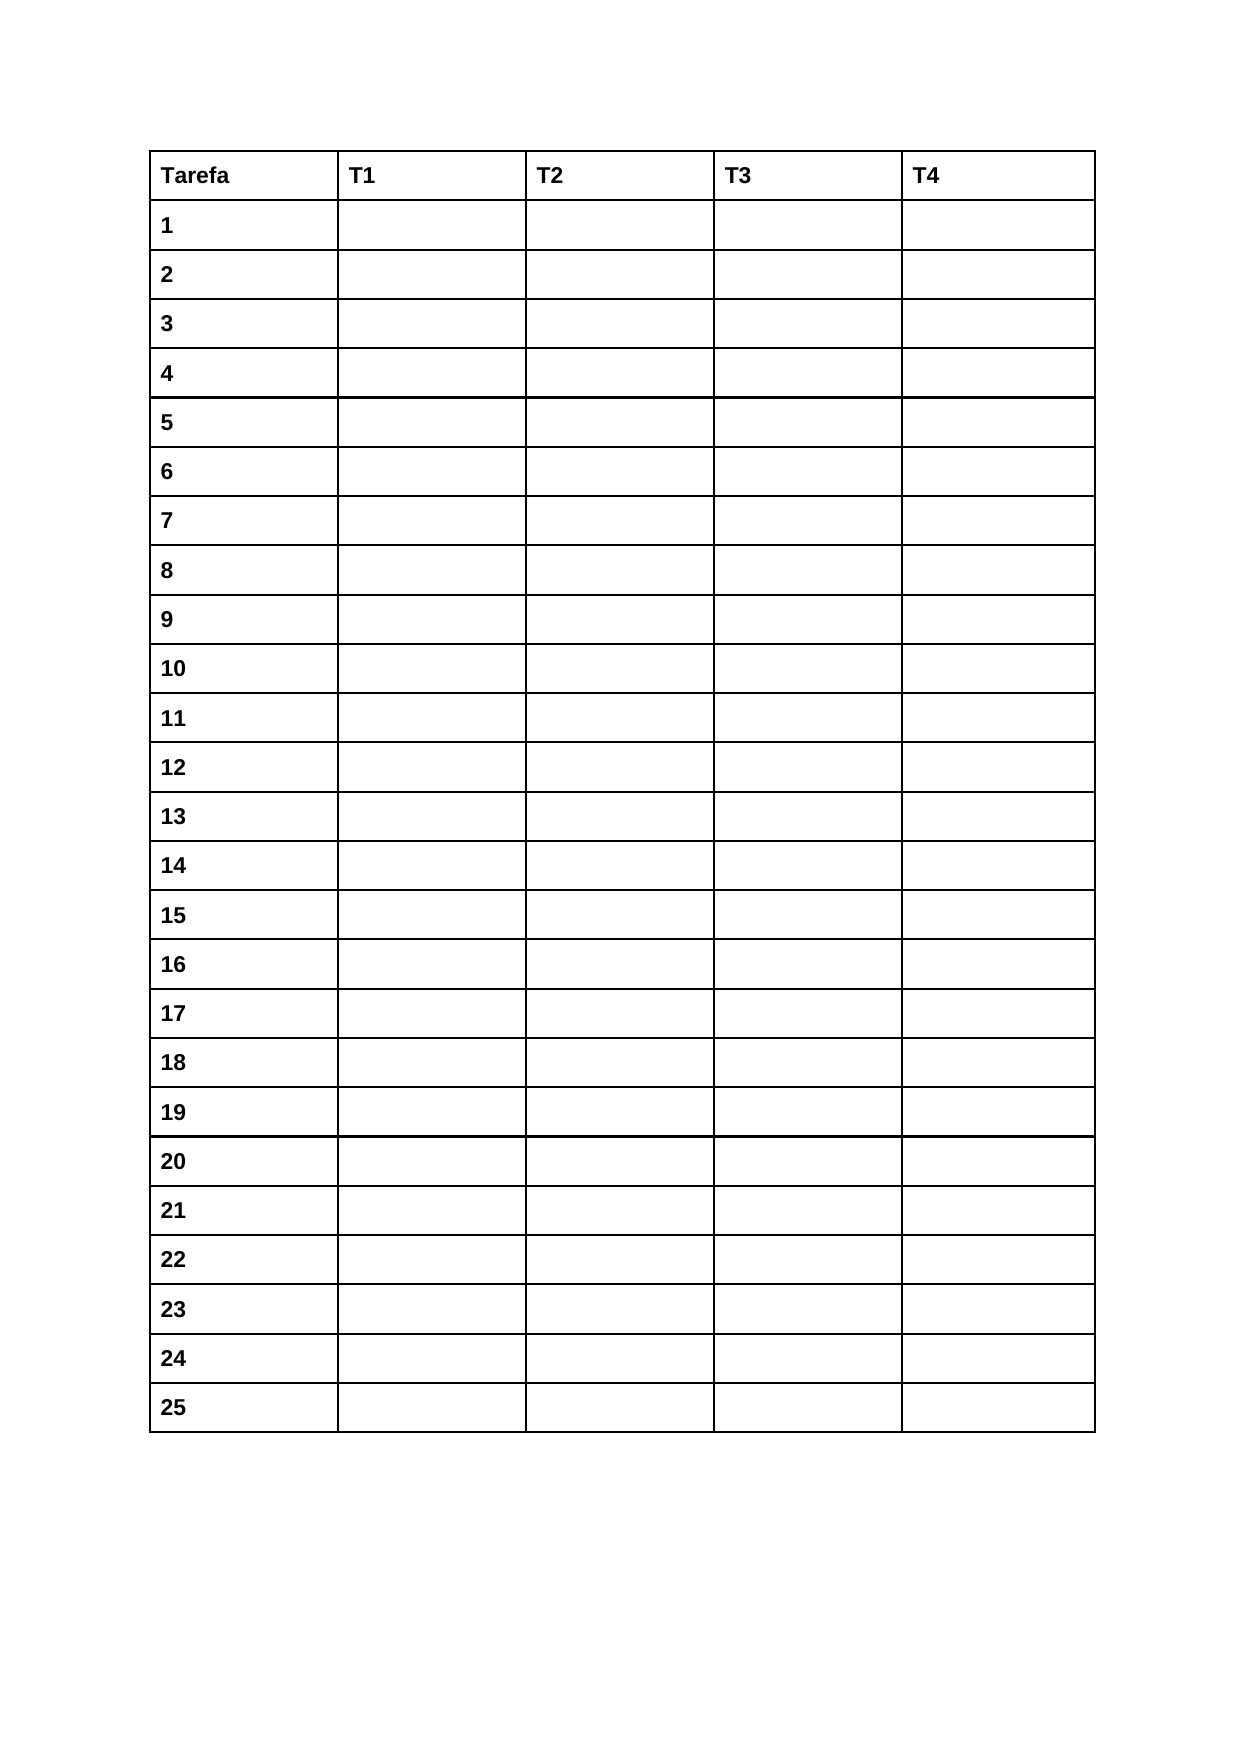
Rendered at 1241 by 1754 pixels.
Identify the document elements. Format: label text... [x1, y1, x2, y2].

table_cell [527, 251, 713, 298]
table_cell [527, 349, 713, 396]
table_cell [715, 1384, 901, 1431]
table_cell [903, 940, 1094, 988]
table_cell 16 [151, 940, 337, 988]
table_cell [903, 300, 1094, 347]
table_cell [903, 842, 1094, 889]
table_cell 10 [151, 645, 337, 692]
table_cell [339, 448, 525, 495]
table_cell [715, 1236, 901, 1283]
table_header T1 [339, 152, 525, 199]
table_cell [715, 546, 901, 593]
table_cell [527, 1088, 713, 1135]
table_cell [903, 1335, 1094, 1382]
table_cell [715, 448, 901, 495]
table_cell [903, 1236, 1094, 1283]
table_cell [339, 300, 525, 347]
table_cell [339, 1088, 525, 1135]
table_cell [903, 497, 1094, 544]
table_cell [527, 743, 713, 791]
table_cell [715, 1285, 901, 1332]
table_cell [527, 694, 713, 741]
table_cell [339, 596, 525, 643]
table_cell 1 [151, 201, 337, 248]
table_cell 6 [151, 448, 337, 495]
table_cell [715, 300, 901, 347]
table_header Tarefa [151, 152, 337, 199]
table_cell [903, 399, 1094, 446]
table_cell [339, 1335, 525, 1382]
table_cell 5 [151, 399, 337, 446]
table_cell [527, 1039, 713, 1086]
table_cell [527, 546, 713, 593]
table_cell 23 [151, 1285, 337, 1332]
table_cell [715, 251, 901, 298]
table_cell 11 [151, 694, 337, 741]
table_cell [339, 1236, 525, 1283]
table_cell [339, 251, 525, 298]
table_cell [527, 497, 713, 544]
table_cell [339, 990, 525, 1037]
table_cell 21 [151, 1187, 337, 1234]
table_cell 9 [151, 596, 337, 643]
table_cell [715, 1187, 901, 1234]
table_cell [903, 1384, 1094, 1431]
table_cell [527, 1335, 713, 1382]
table_cell [903, 1285, 1094, 1332]
table_cell [339, 1138, 525, 1185]
table_cell [527, 1236, 713, 1283]
table_cell [903, 596, 1094, 643]
table_cell [903, 1138, 1094, 1185]
table_cell [903, 645, 1094, 692]
table_cell [715, 201, 901, 248]
table_cell [339, 399, 525, 446]
table_cell [715, 497, 901, 544]
table_cell [527, 940, 713, 988]
table_cell [715, 694, 901, 741]
table_cell [339, 497, 525, 544]
table_cell [339, 201, 525, 248]
table_cell [527, 1138, 713, 1185]
table_cell [903, 694, 1094, 741]
table_cell [715, 891, 901, 938]
table_cell [903, 743, 1094, 791]
table_cell 2 [151, 251, 337, 298]
table_cell [527, 1384, 713, 1431]
table_cell 15 [151, 891, 337, 938]
table_cell [715, 940, 901, 988]
table_cell 8 [151, 546, 337, 593]
table_cell 18 [151, 1039, 337, 1086]
table_cell [527, 793, 713, 840]
table_cell [339, 1384, 525, 1431]
table_cell [715, 842, 901, 889]
table_header T4 [903, 152, 1094, 199]
table_cell [903, 201, 1094, 248]
table_cell [339, 546, 525, 593]
table_cell 13 [151, 793, 337, 840]
table_cell [527, 990, 713, 1037]
table_cell [339, 645, 525, 692]
table_cell [339, 1187, 525, 1234]
table_cell 3 [151, 300, 337, 347]
table_header T2 [527, 152, 713, 199]
table_cell [903, 1039, 1094, 1086]
table_cell [715, 349, 901, 396]
table_cell 20 [151, 1138, 337, 1185]
table_header T3 [715, 152, 901, 199]
table_cell [903, 1187, 1094, 1234]
table_cell 22 [151, 1236, 337, 1283]
table_cell [527, 300, 713, 347]
table_cell [715, 1088, 901, 1135]
table_cell [527, 842, 713, 889]
table_cell [715, 596, 901, 643]
table_cell [339, 694, 525, 741]
table_cell 4 [151, 349, 337, 396]
table_cell [903, 891, 1094, 938]
table_cell [715, 743, 901, 791]
table_cell [527, 201, 713, 248]
table_cell 17 [151, 990, 337, 1037]
table_cell [527, 1187, 713, 1234]
table_cell [715, 1138, 901, 1185]
table_cell [527, 399, 713, 446]
table_cell [903, 546, 1094, 593]
table_cell [527, 448, 713, 495]
table_cell 12 [151, 743, 337, 791]
table_cell 25 [151, 1384, 337, 1431]
table_cell [339, 349, 525, 396]
table_cell [339, 891, 525, 938]
table_cell [527, 891, 713, 938]
table_cell [527, 1285, 713, 1332]
table_cell [715, 645, 901, 692]
table_cell [715, 1335, 901, 1382]
table_cell [903, 349, 1094, 396]
table_cell [339, 743, 525, 791]
table_cell 7 [151, 497, 337, 544]
table_cell [339, 842, 525, 889]
table_cell [339, 793, 525, 840]
table_cell [903, 1088, 1094, 1135]
table_cell [715, 793, 901, 840]
table_cell 19 [151, 1088, 337, 1135]
table_cell [715, 990, 901, 1037]
table_cell [715, 1039, 901, 1086]
table_cell [903, 251, 1094, 298]
table_cell 14 [151, 842, 337, 889]
table_cell [527, 645, 713, 692]
table_cell [339, 940, 525, 988]
table_cell [903, 448, 1094, 495]
table_cell [527, 596, 713, 643]
table_cell 24 [151, 1335, 337, 1382]
table_cell [339, 1039, 525, 1086]
table_cell [339, 1285, 525, 1332]
table_cell [715, 399, 901, 446]
table_cell [903, 990, 1094, 1037]
table_cell [903, 793, 1094, 840]
